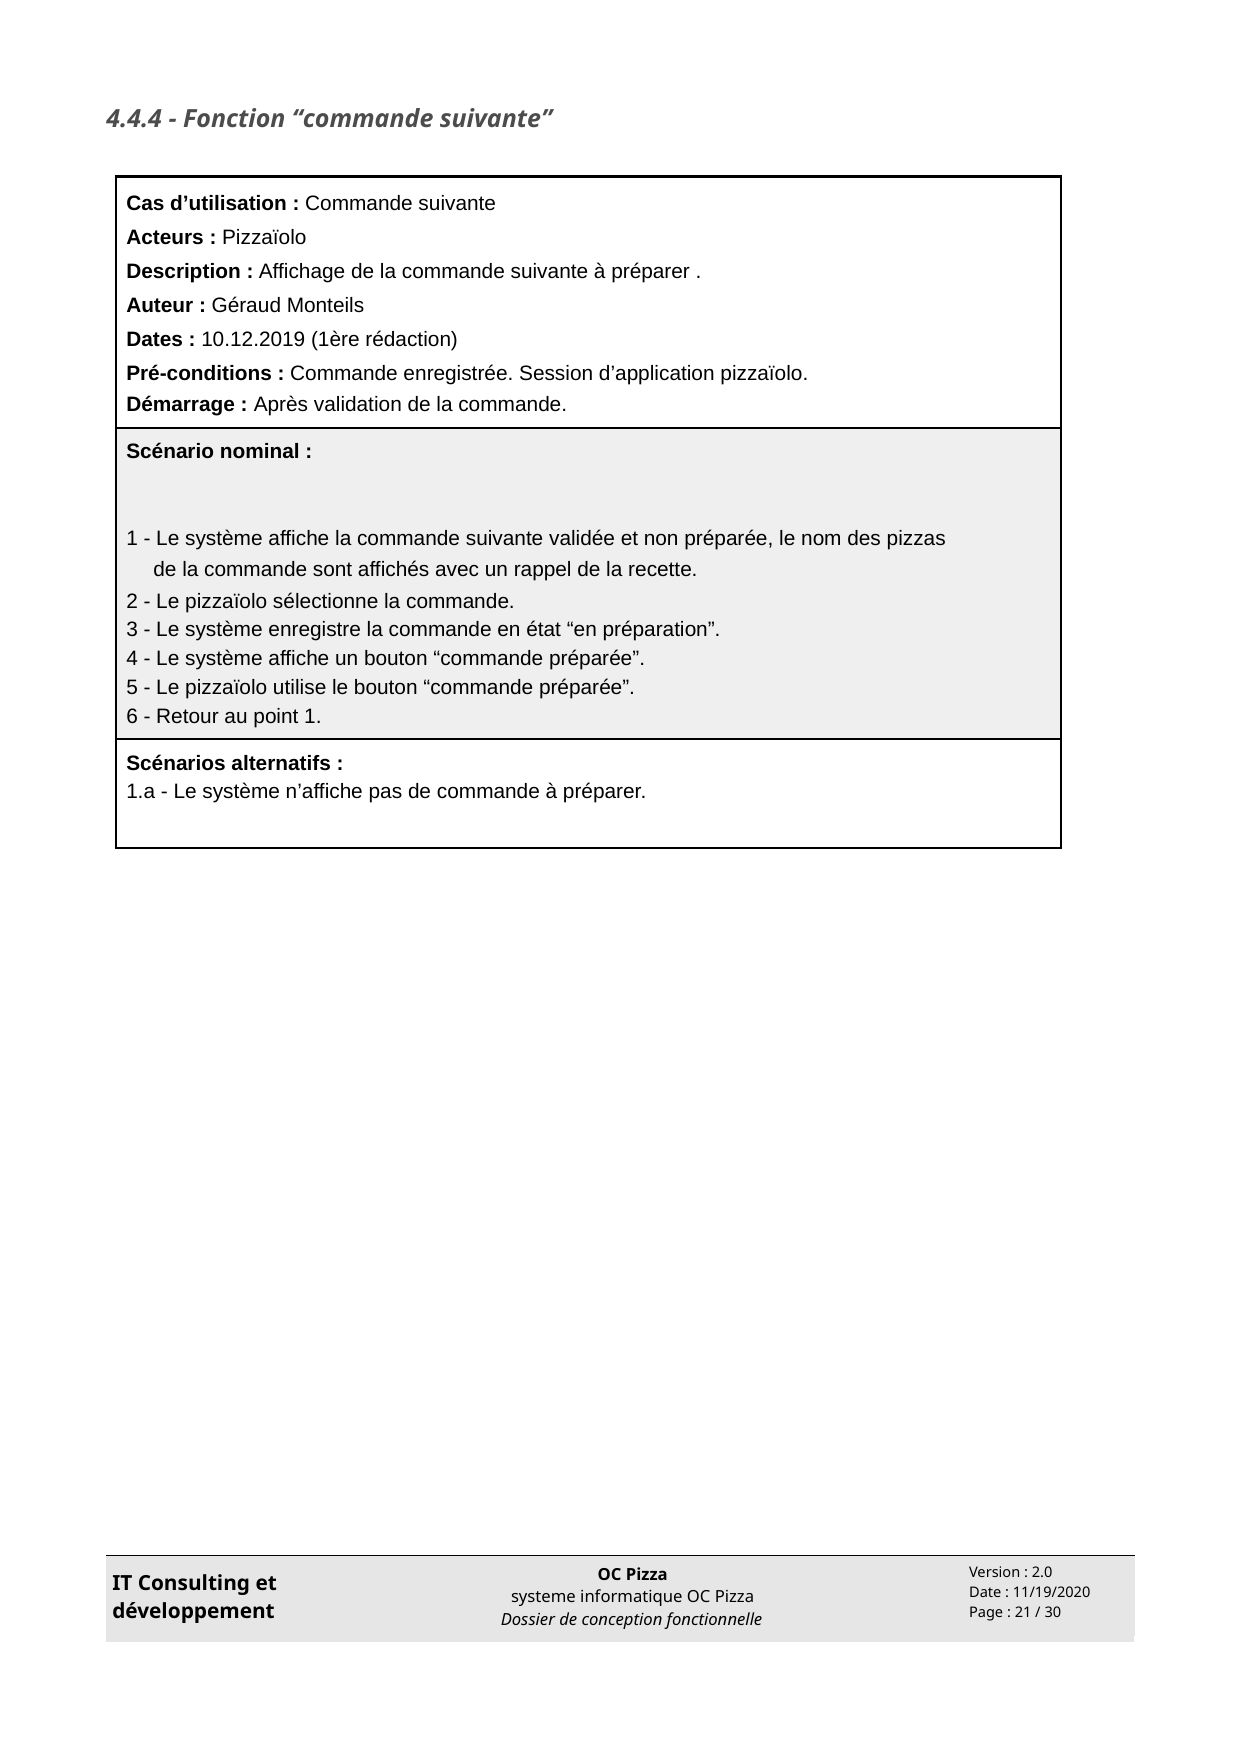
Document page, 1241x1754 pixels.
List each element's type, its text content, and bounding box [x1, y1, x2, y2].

table_cell Scénarios alternatifs : 1.a - Le système n’affiche pas de commande à préparer. [117, 740, 1060, 847]
table_cell Scénario nominal : 1 - Le système affiche la commande suivante validée et non préparée, le nom des pizzas de la commande sont affichés avec un rappel de la recette. 2 - Le pizzaïolo sélectionne la commande. 3 - Le système enregistre la commande en état “en préparation”. 4 - Le système affiche un bouton “commande préparée”. 5 - Le pizzaïolo utilise le bouton “commande préparée”. 6 - Retour au point 1. [117, 429, 1060, 738]
subtitle Fonction “commande suivante” [106, 100, 1134, 134]
table_header Cas d’utilisation : Commande suivante Acteurs : Pizzaïolo Description : Affichage de la commande suivante à préparer . Auteur : Géraud Monteils Dates : 10.12.2019 (1ère rédaction) Pré-conditions : Commande enregistrée. Session d’application pizzaïolo. Démarrage : Après validation de la commande. [117, 178, 1060, 427]
